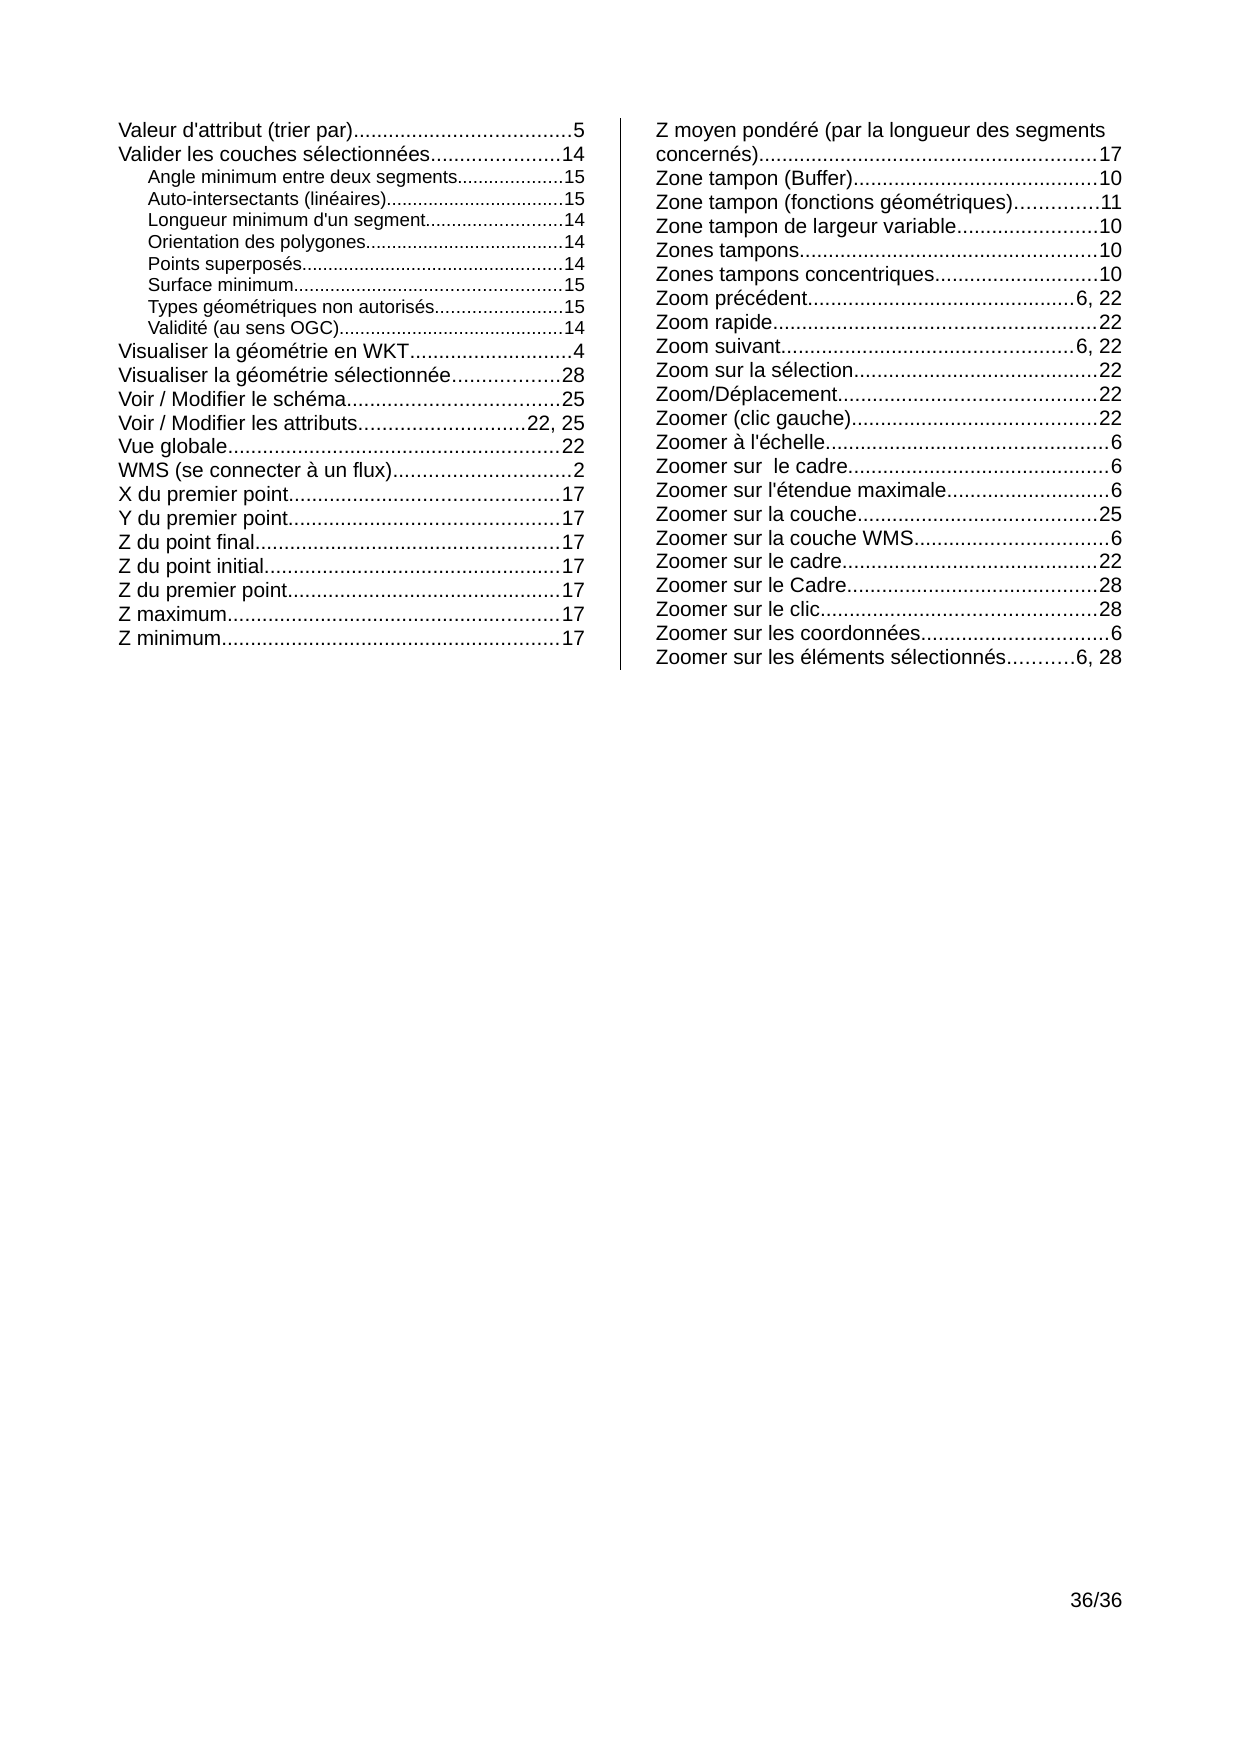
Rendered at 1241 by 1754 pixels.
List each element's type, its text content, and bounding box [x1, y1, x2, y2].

text Validité (au sens OGC) 14 [148, 317, 585, 338]
text Zone tampon (Buffer) 10 [656, 166, 1122, 190]
text Zone tampon de largeur variable 10 [656, 214, 1122, 238]
text Zoomer à l'échelle 6 [656, 429, 1122, 453]
text Valeur d'attribut (trier par) 5 [118, 118, 585, 142]
text Z du premier point 17 [118, 578, 585, 602]
text Z maximum 17 [118, 602, 585, 626]
text Orientation des polygones 14 [148, 231, 585, 252]
text Z moyen pondéré (par la longueur des segments concernés) 17 [656, 118, 1122, 166]
text Voir / Modifier le schéma 25 [118, 386, 585, 410]
text Types géométriques non autorisés 15 [148, 295, 585, 317]
text Zoomer sur les coordonnées 6 [656, 621, 1122, 645]
text Angle minimum entre deux segments 15 [148, 166, 585, 188]
text Visualiser la géométrie en WKT 4 [118, 338, 585, 362]
text Zoom sur la sélection 22 [656, 358, 1122, 382]
text Voir / Modifier les attributs 22, 25 [118, 410, 585, 434]
text Zones tampons 10 [656, 238, 1122, 262]
text Points superposés 14 [148, 252, 585, 274]
text Visualiser la géométrie sélectionnée 28 [118, 362, 585, 386]
text Y du premier point 17 [118, 506, 585, 530]
text X du premier point 17 [118, 482, 585, 506]
text Surface minimum 15 [148, 274, 585, 295]
text Longueur minimum d'un segment 14 [148, 209, 585, 231]
text Vue globale 22 [118, 434, 585, 458]
text Zoomer sur la couche 25 [656, 501, 1122, 525]
text Zoomer sur la couche WMS 6 [656, 525, 1122, 549]
text Zoomer sur l'étendue maximale 6 [656, 477, 1122, 501]
text Z du point initial 17 [118, 554, 585, 578]
text Zoomer (clic gauche) 22 [656, 406, 1122, 429]
text Zoomer sur le cadre 22 [656, 549, 1122, 573]
text Zoomer sur le Cadre 28 [656, 573, 1122, 597]
text WMS (se connecter à un flux) 2 [118, 458, 585, 482]
text Zone tampon (fonctions géométriques) 11 [656, 190, 1122, 214]
text Zoomer sur le cadre 6 [656, 453, 1122, 477]
text Zoomer sur les éléments sélectionnés 6, 28 [656, 645, 1122, 669]
text Z du point final 17 [118, 530, 585, 554]
text Zoom rapide 22 [656, 310, 1122, 334]
text Zones tampons concentriques 10 [656, 262, 1122, 286]
text Z minimum 17 [118, 626, 585, 650]
text Zoom précédent 6, 22 [656, 286, 1122, 310]
text Valider les couches sélectionnées 14 [118, 142, 585, 166]
text Zoom suivant 6, 22 [656, 334, 1122, 358]
text Zoom/Déplacement 22 [656, 382, 1122, 406]
text Zoomer sur le clic 28 [656, 597, 1122, 621]
text Auto-intersectants (linéaires) 15 [148, 188, 585, 209]
